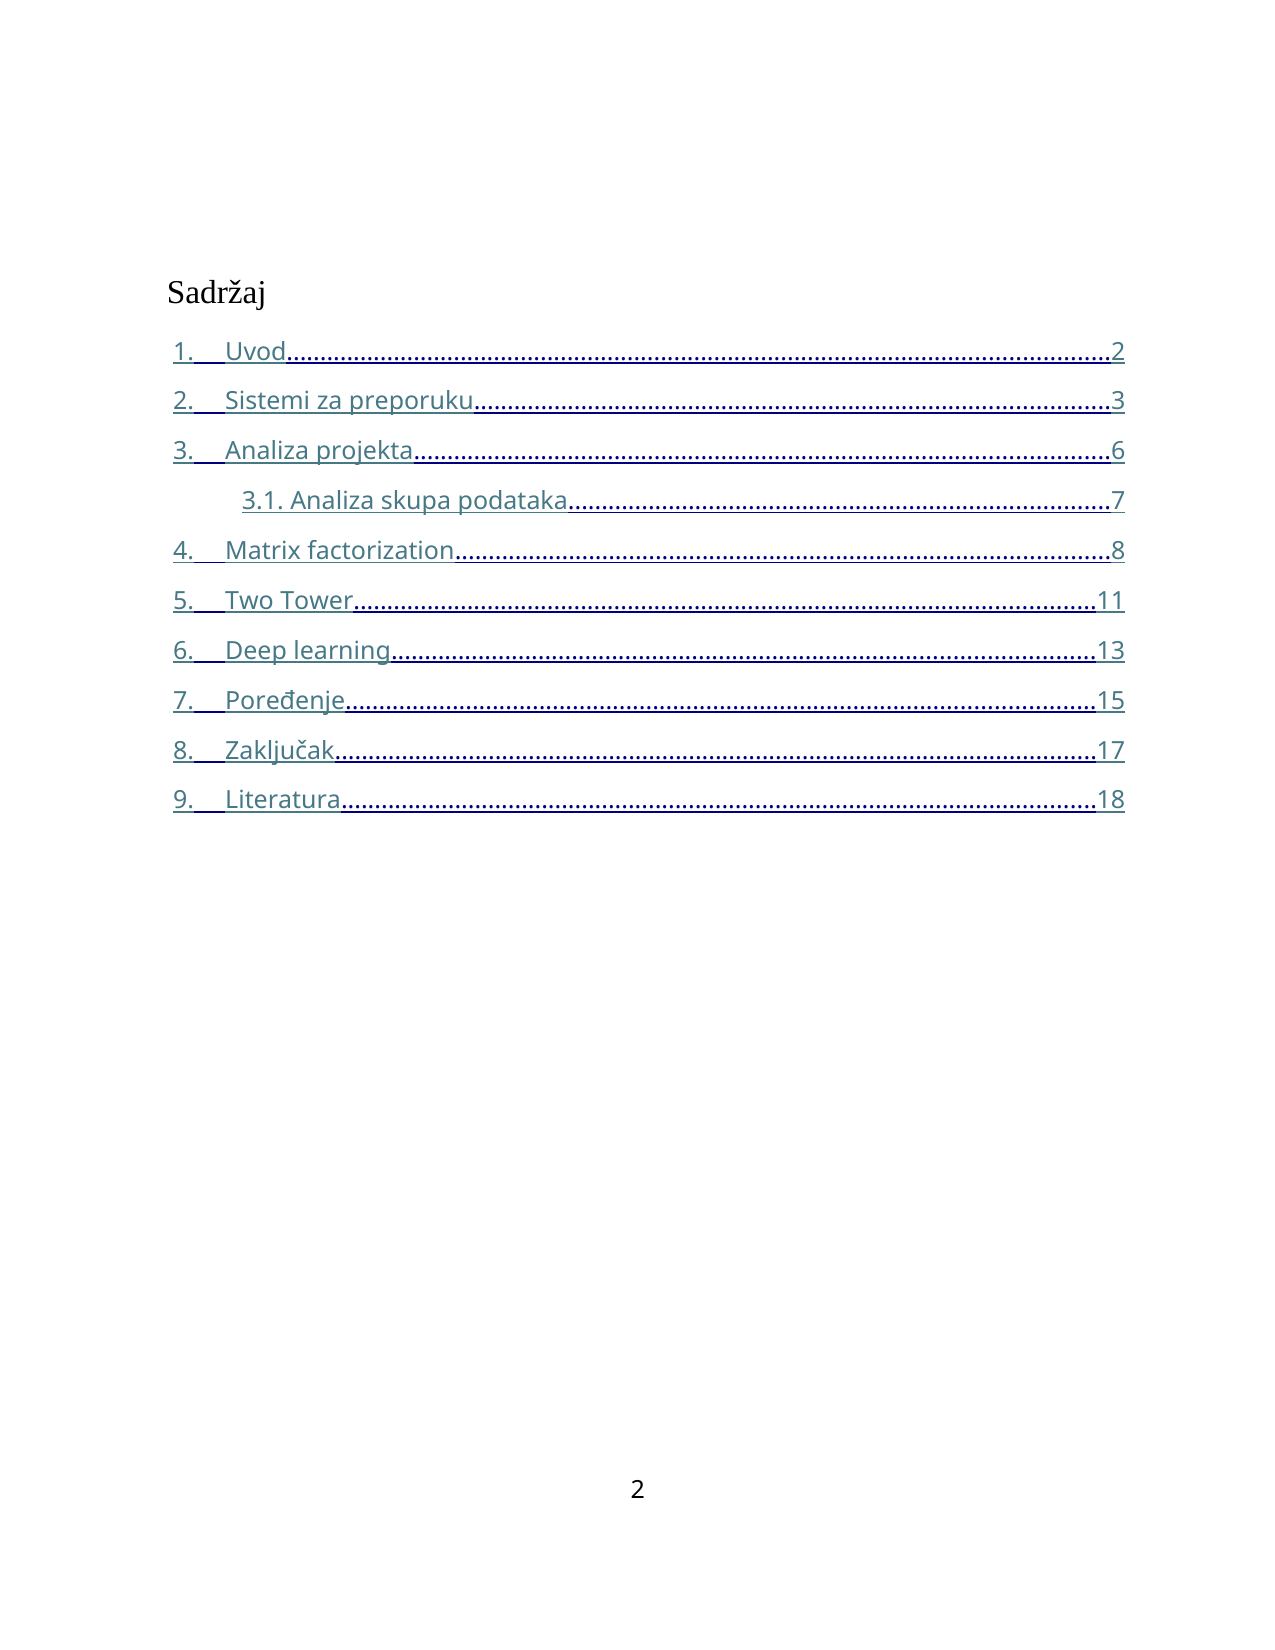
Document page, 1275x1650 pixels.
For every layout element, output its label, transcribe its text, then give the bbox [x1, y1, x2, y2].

text 4. Matrix factorization 8 [173, 533, 1125, 562]
text 3. Analiza projekta 6 [173, 433, 1125, 462]
text 5. Two Tower 11 [173, 583, 1125, 611]
text [242, 513, 1125, 517]
text Sadržaj [150, 272, 1125, 310]
text [173, 663, 1125, 667]
text [173, 613, 1125, 617]
text 7. Poređenje 15 [173, 682, 1125, 711]
text 8. Zaključak 17 [173, 732, 1125, 761]
text 2. Sistemi za preporuku 3 [173, 383, 1125, 412]
text 9. Literatura 18 [173, 782, 1125, 811]
text 6. Deep learning 13 [173, 632, 1125, 661]
text 3.1. Analiza skupa podataka 7 [242, 483, 1125, 512]
text [173, 563, 1125, 567]
text 1. Uvod 2 [173, 333, 1125, 362]
